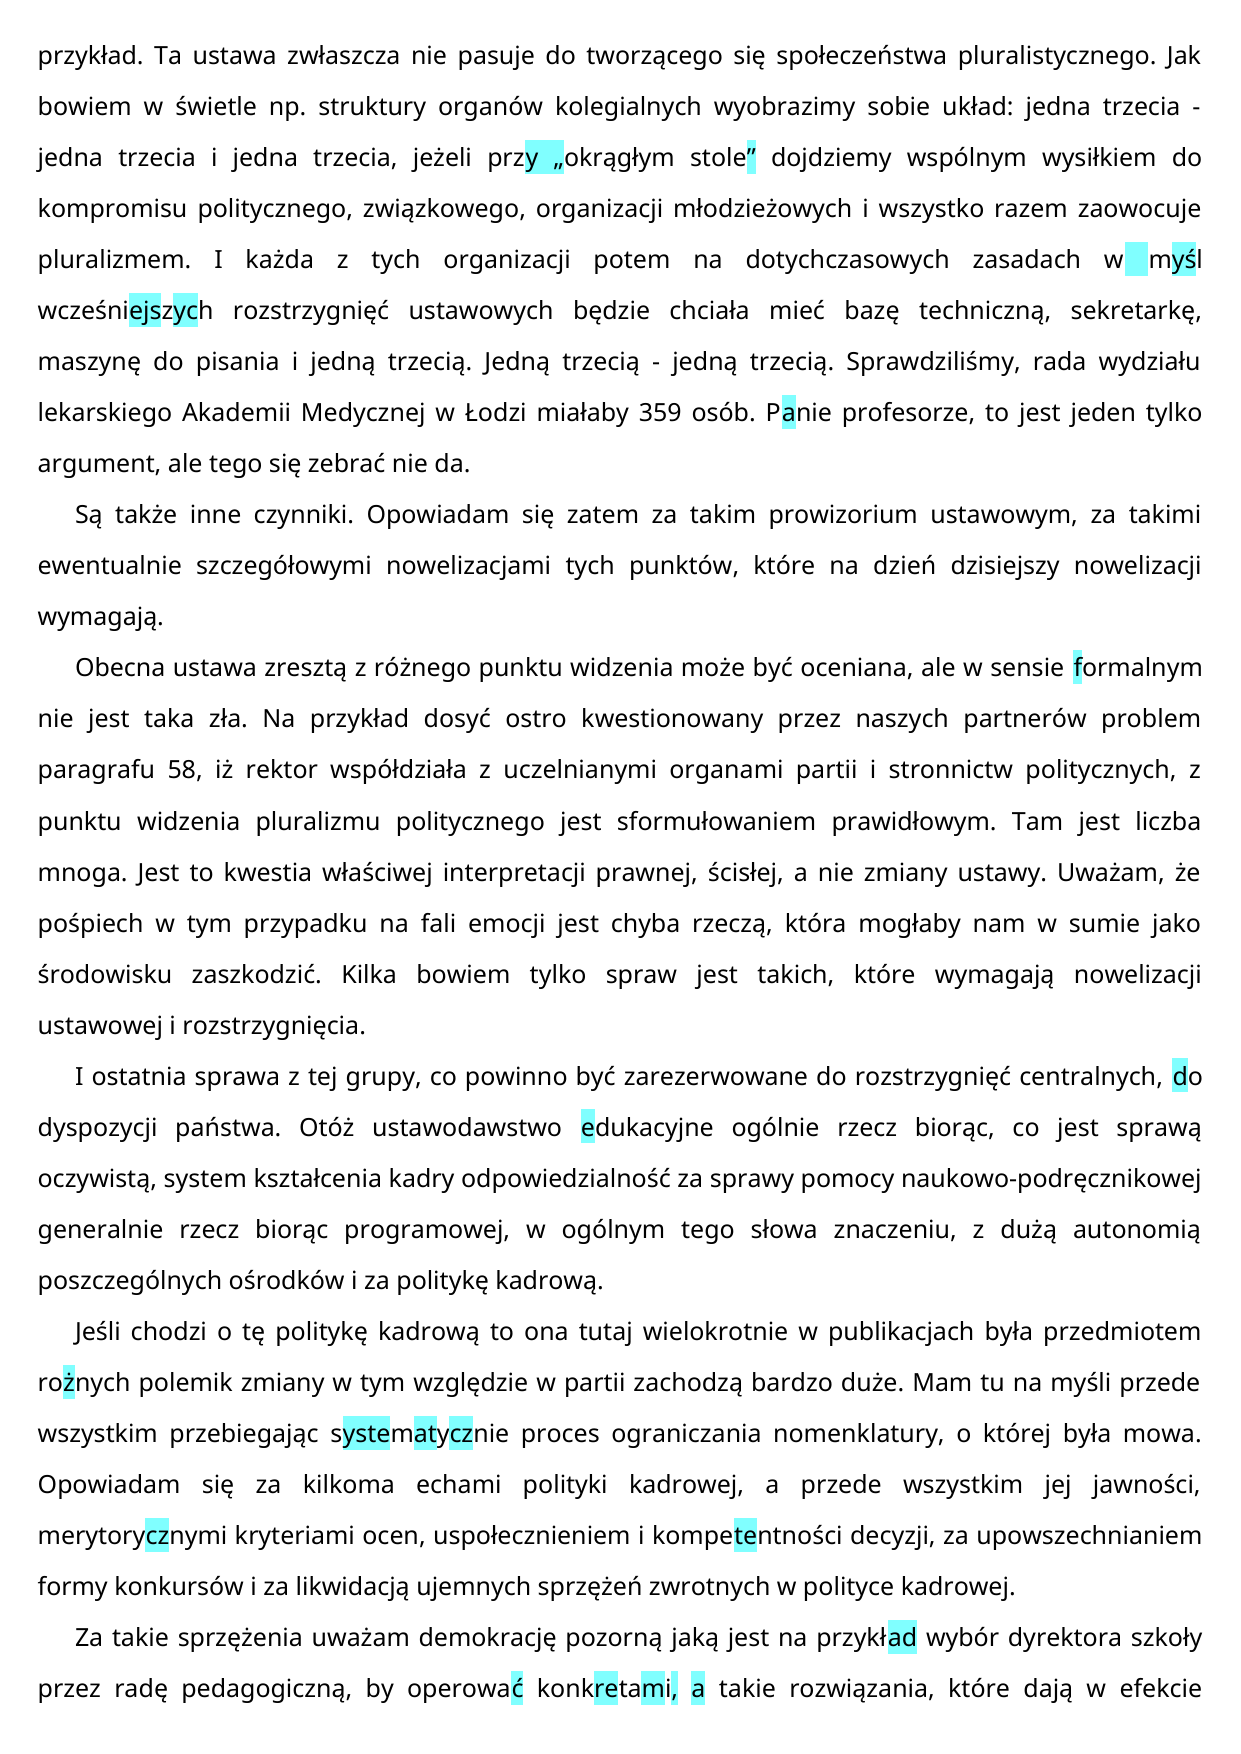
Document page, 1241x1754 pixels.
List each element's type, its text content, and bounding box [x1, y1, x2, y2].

text Jeśli chodzi o tę politykę kadrową to ona tutaj wielokrotnie w publikacjach była przedmiotem rożnych polemik zmiany w tym względzie w partii zachodzą bardzo duże. Mam tu na myśli przede wszystkim przebiegając systematycznie proces ograniczania nomenklatury, o której była mowa. Opowiadam się za kilkoma echami polityki kadrowej, a przede wszystkim jej jawności, merytorycznymi kryteriami ocen, uspołecznieniem i kompetentności decyzji, za upowszechnianiem formy konkursów i za likwidacją ujemnych sprzężeń zwrotnych w polityce kadrowej. [37, 1313, 1203, 1603]
text I ostatnia sprawa z tej grupy, co powinno być zarezerwowane do rozstrzygnięć centralnych, do dyspozycji państwa. Otóż ustawodawstwo edukacyjne ogólnie rzecz biorąc, co jest sprawą oczywistą, system kształcenia kadry odpowiedzialność za sprawy pomocy naukowo-podręcznikowej generalnie rzecz biorąc programowej, w ogólnym tego słowa znaczeniu, z dużą autonomią poszczególnych ośrodków i za politykę kadrową. [37, 1058, 1203, 1297]
text przykład. Ta ustawa zwłaszcza nie pasuje do tworzącego się społeczeństwa pluralistycznego. Jak bowiem w świetle np. struktury organów kolegialnych wyobrazimy sobie układ: jedna trzecia - jedna trzecia i jedna trzecia, jeżeli przy „okrągłym stole” dojdziemy wspólnym wysiłkiem do kompromisu politycznego, związkowego, organizacji młodzieżowych i wszystko razem zaowocuje pluralizmem. I każda z tych organizacji potem na dotychczasowych zasadach w myśl wcześniejszych rozstrzygnięć ustawowych będzie chciała mieć bazę techniczną, sekretarkę, maszynę do pisania i jedną trzecią. Jedną trzecią - jedną trzecią. Sprawdziliśmy, rada wydziału lekarskiego Akademii Medycznej w Łodzi miałaby 359 osób. Panie profesorze, to jest jeden tylko argument, ale tego się zebrać nie da. [37, 37, 1203, 480]
text Są także inne czynniki. Opowiadam się zatem za takim prowizorium ustawowym, za takimi ewentualnie szczegółowymi nowelizacjami tych punktów, które na dzień dzisiejszy nowelizacji wymagają. [37, 497, 1203, 633]
text Obecna ustawa zresztą z różnego punktu widzenia może być oceniana, ale w sensie formalnym nie jest taka zła. Na przykład dosyć ostro kwestionowany przez naszych partnerów problem paragrafu 58, iż rektor współdziała z uczelnianymi organami partii i stronnictw politycznych, z punktu widzenia pluralizmu politycznego jest sformułowaniem prawidłowym. Tam jest liczba mnoga. Jest to kwestia właściwej interpretacji prawnej, ścisłej, a nie zmiany ustawy. Uważam, że pośpiech w tym przypadku na fali emocji jest chyba rzeczą, która mogłaby nam w sumie jako środowisku zaszkodzić. Kilka bowiem tylko spraw jest takich, które wymagają nowelizacji ustawowej i rozstrzygnięcia. [37, 650, 1203, 1041]
text Za takie sprzężenia uważam demokrację pozorną jaką jest na przykład wybór dyrektora szkoły przez radę pedagogiczną, by operować konkretami, a takie rozwiązania, które dają w efekcie [37, 1620, 1203, 1705]
